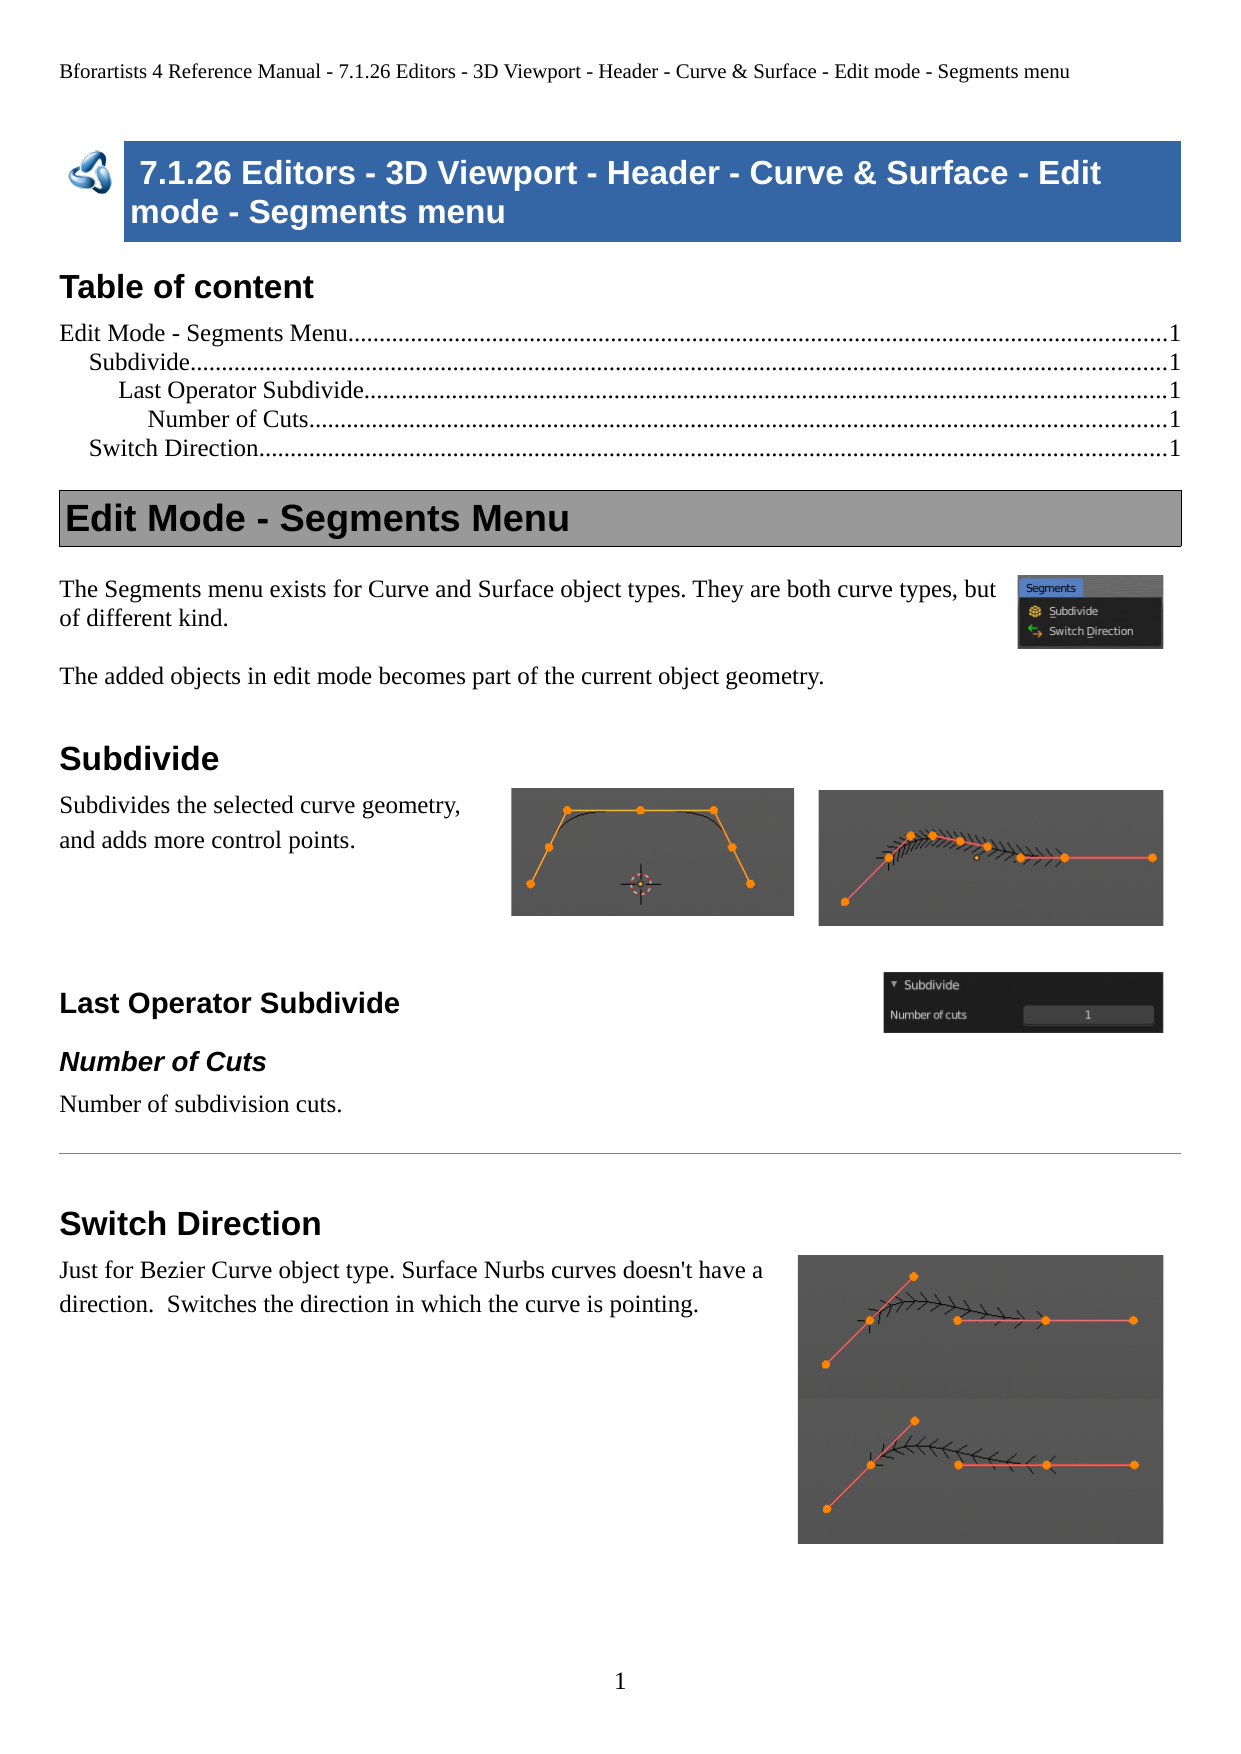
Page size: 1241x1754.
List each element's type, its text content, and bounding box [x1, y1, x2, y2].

text The added objects in edit mode becomes part of the current object geometry. [59, 661, 1181, 689]
text Number of Cuts 1 [147, 404, 1181, 433]
text Switch Direction 1 [88, 433, 1181, 462]
subtitle Subdivide [59, 739, 1181, 778]
picture [1017, 575, 1164, 649]
subtitle Switch Direction [59, 1204, 1181, 1242]
subtitle Table of content [59, 267, 1181, 305]
picture [883, 972, 1164, 1033]
picture [511, 788, 795, 916]
table_header [59, 141, 124, 242]
picture [797, 1255, 1164, 1544]
text Number of subdivision cuts. [59, 1089, 1181, 1118]
text The Segments menu exists for Curve and Surface object types. They are both curve types, but of different kind. [59, 574, 1181, 632]
text Subdivides the selected curve geometry, and adds more control points. [59, 790, 511, 853]
text Just for Bezier Curve object type. Surface Nurbs curves doesn't have a direction. Switches the direction in which the curve is pointing. [59, 1255, 797, 1318]
table_header 7.1.26 Editors - 3D Viewport - Header - Curve & Surface - Edit mode - Segments menu [124, 141, 1181, 242]
subtitle Number of Cuts [59, 1045, 1181, 1077]
text Edit Mode - Segments Menu 1 [59, 318, 1181, 347]
picture [818, 790, 1164, 926]
text Subdivide 1 [88, 347, 1181, 375]
subtitle [1164, 986, 1181, 1020]
text Last Operator Subdivide 1 [118, 375, 1181, 404]
subtitle Last Operator Subdivide [59, 986, 883, 1020]
text [795, 790, 818, 853]
picture [65, 147, 114, 197]
table_header Edit Mode - Segments Menu [60, 491, 1181, 546]
